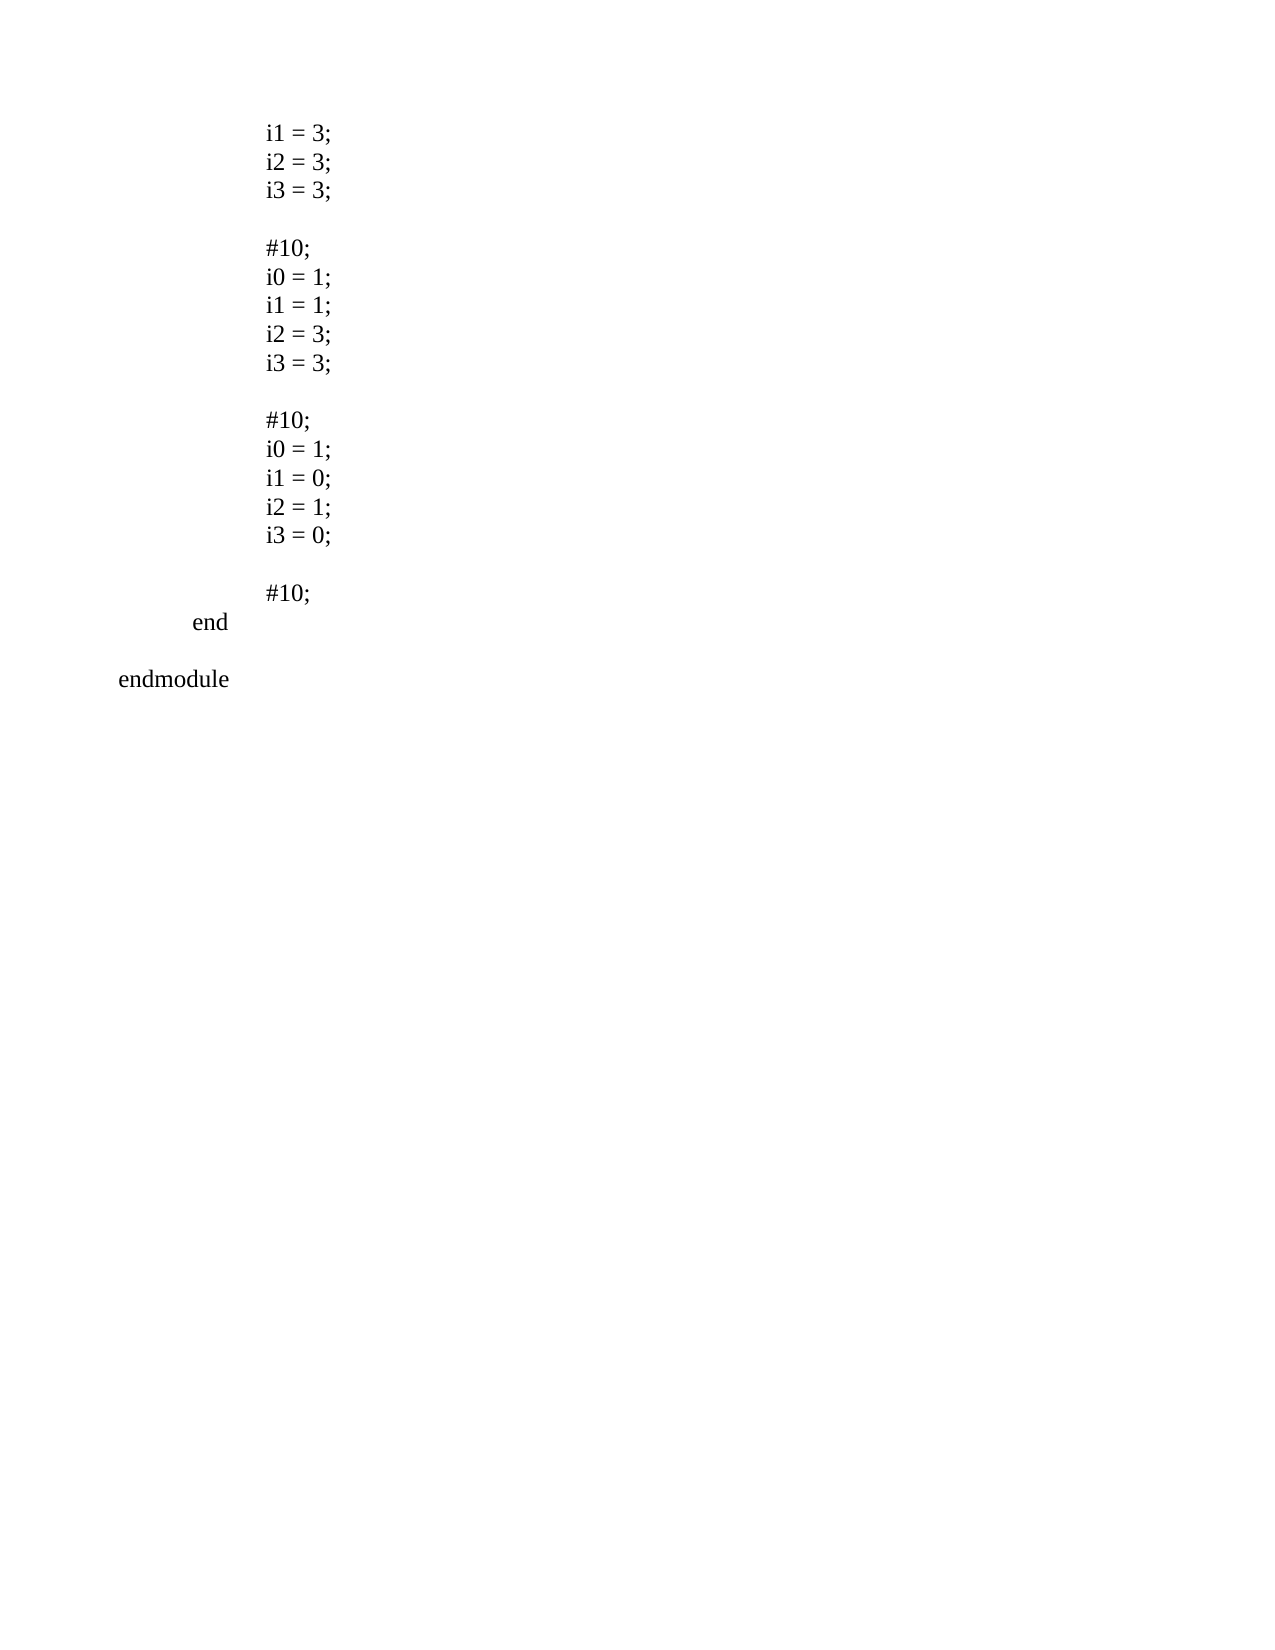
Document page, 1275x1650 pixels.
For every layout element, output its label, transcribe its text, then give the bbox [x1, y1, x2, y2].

text i1 = 3; [118, 118, 1157, 147]
text end [118, 607, 1157, 636]
text i3 = 0; [118, 521, 1157, 549]
text #10; [118, 233, 1157, 262]
text endmodule [118, 664, 1157, 693]
text i1 = 1; [118, 291, 1157, 319]
text #10; [118, 578, 1157, 607]
text i2 = 3; [118, 147, 1157, 176]
text i3 = 3; [118, 176, 1157, 204]
text i0 = 1; [118, 262, 1157, 291]
text i3 = 3; [118, 348, 1157, 377]
text #10; [118, 406, 1157, 434]
text i0 = 1; [118, 434, 1157, 463]
text i1 = 0; [118, 463, 1157, 492]
text i2 = 3; [118, 319, 1157, 348]
text i2 = 1; [118, 492, 1157, 521]
